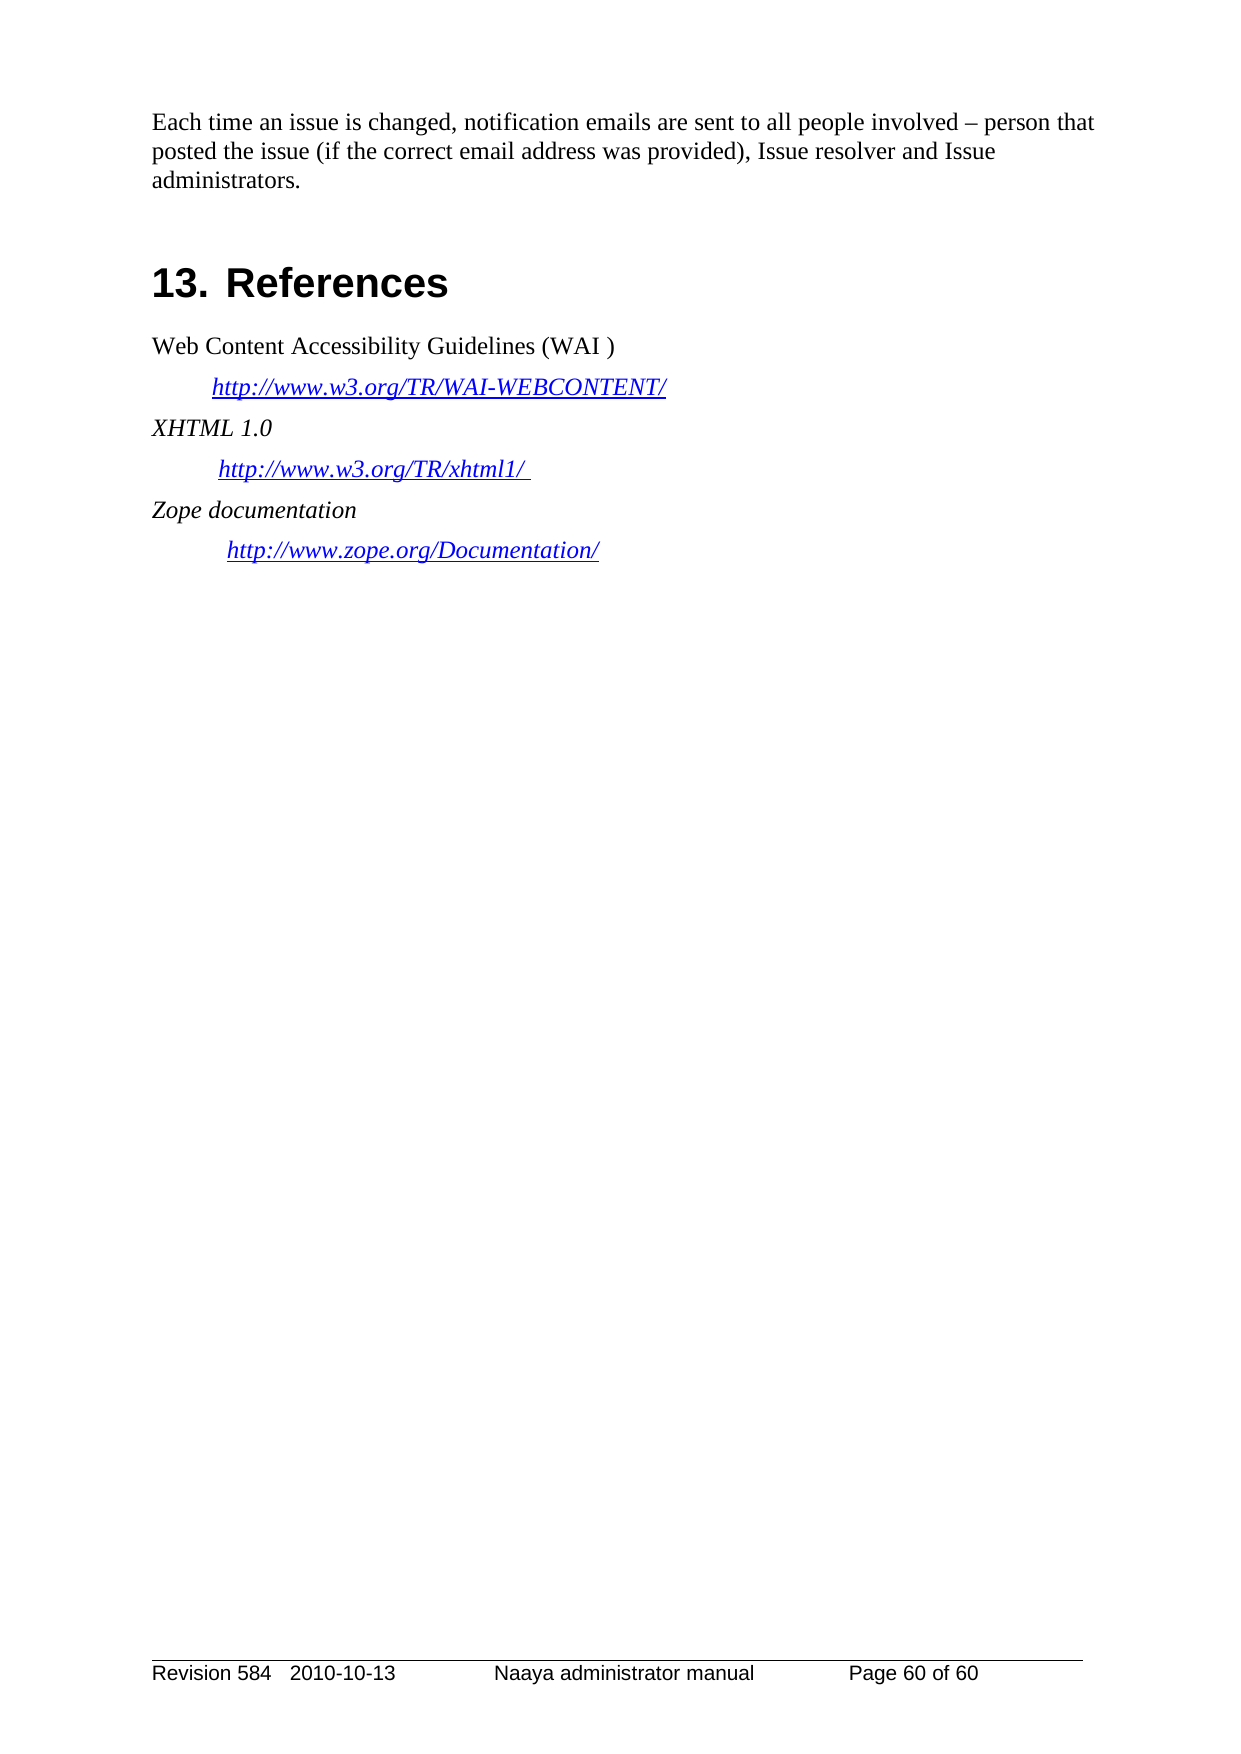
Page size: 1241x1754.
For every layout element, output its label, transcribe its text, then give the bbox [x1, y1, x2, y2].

text http://www.zope.org/Documentation/ [152, 535, 1120, 564]
text XHTML 1.0 [152, 413, 1120, 442]
text Zope documentation [152, 494, 1120, 523]
text http://www.w3.org/TR/xhtml1/ [212, 454, 1120, 483]
text Each time an issue is changed, notification emails are sent to all people involved – person that posted the issue (if the correct email address was provided), Issue resolver and Issue administrators. [152, 107, 1120, 194]
text Web Content Accessibility Guidelines (WAI ) [152, 331, 1120, 360]
subtitle References [151, 258, 1120, 306]
text http://www.w3.org/TR/WAI-WEBCONTENT/ [212, 372, 1120, 401]
